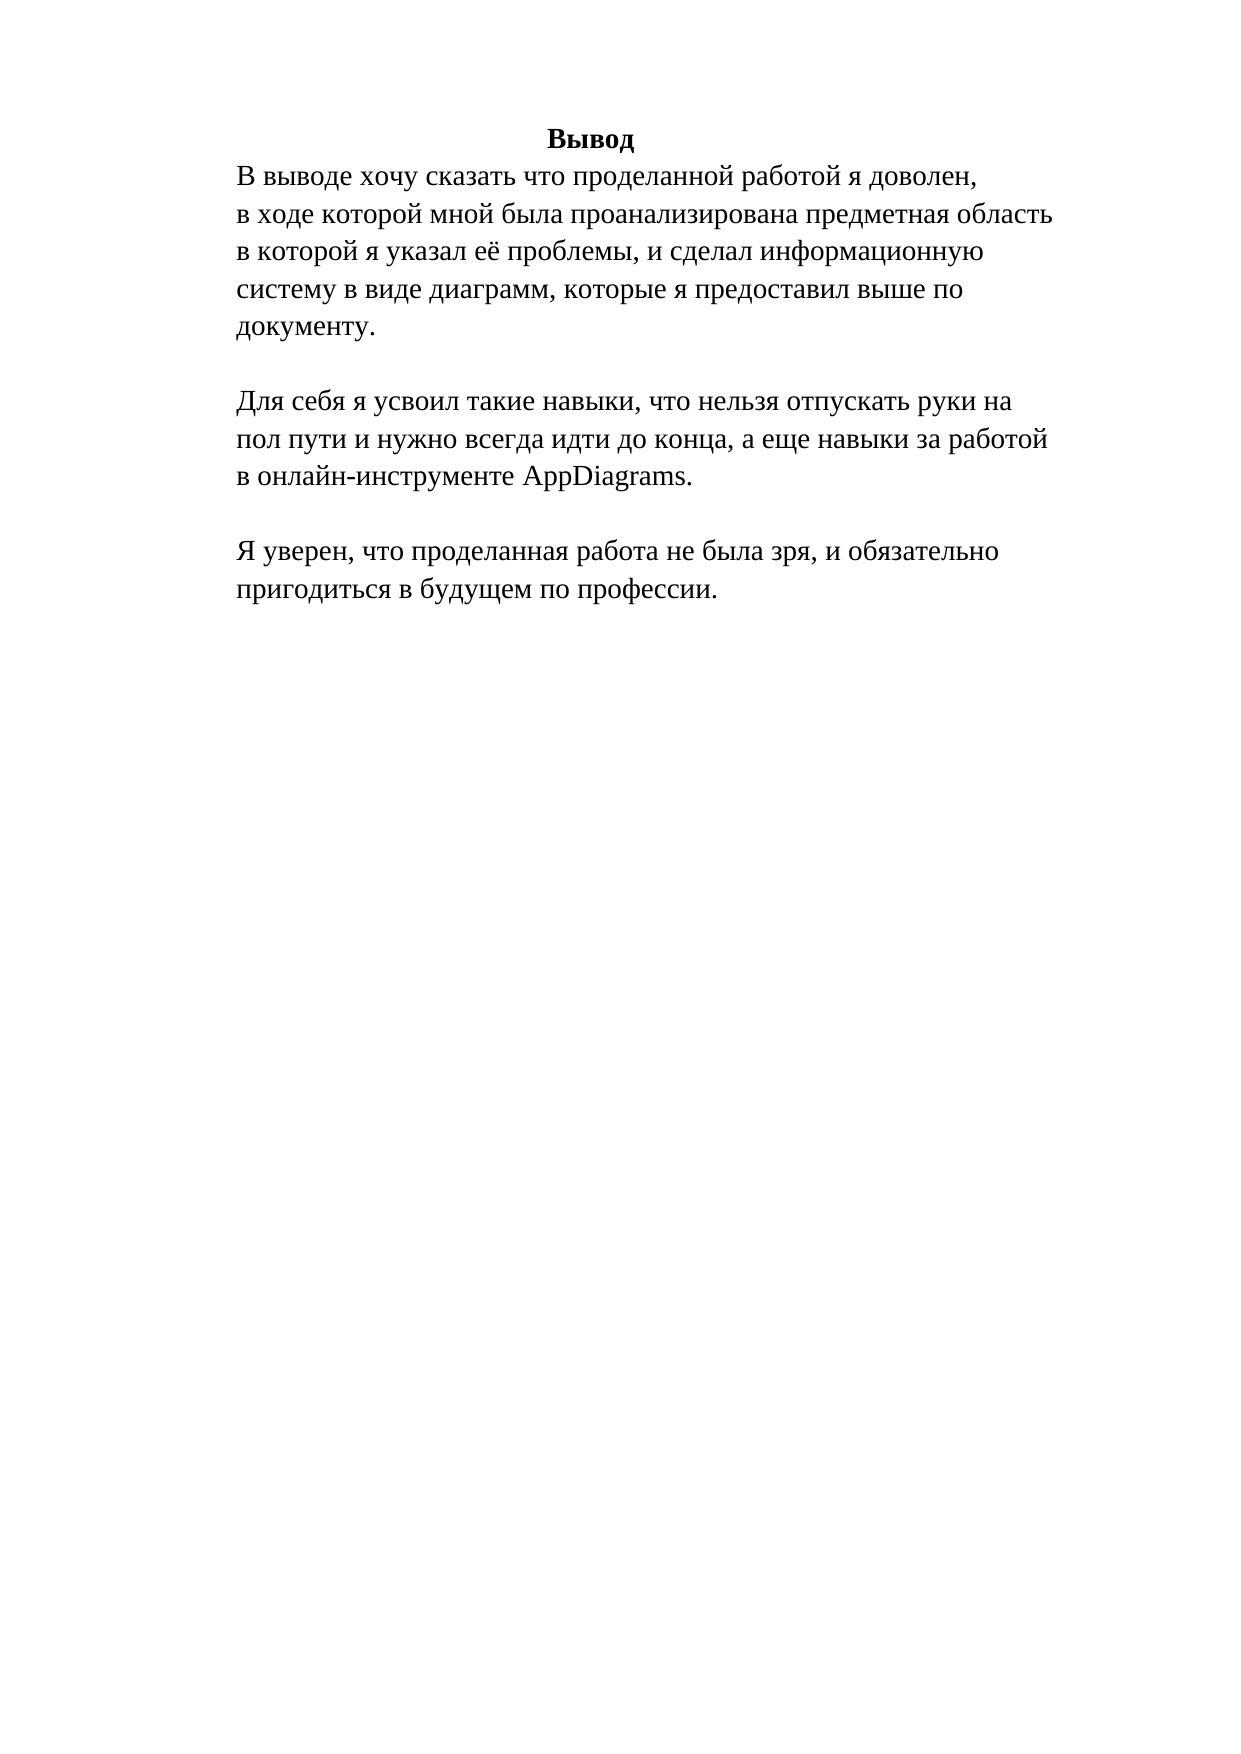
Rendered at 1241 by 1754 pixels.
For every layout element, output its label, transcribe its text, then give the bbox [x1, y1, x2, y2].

text в онлайн-инструменте AppDiagrams. [118, 456, 1063, 493]
text Вывод [118, 118, 1063, 156]
text Я уверен, что проделанная работа не была зря, и обязательно пригодиться в будущем по профессии. [118, 531, 1063, 606]
text В выводе хочу сказать что проделанной работой я доволен, [118, 156, 1063, 193]
text в ходе которой мной была проанализирована предметная область в которой я указал её проблемы, и сделал информационную систему в виде диаграмм, которые я предоставил выше по документу. [118, 193, 1063, 343]
text Для себя я усвоил такие навыки, что нельзя отпускать руки на пол пути и нужно всегда идти до конца, а еще навыки за работой [118, 381, 1063, 456]
